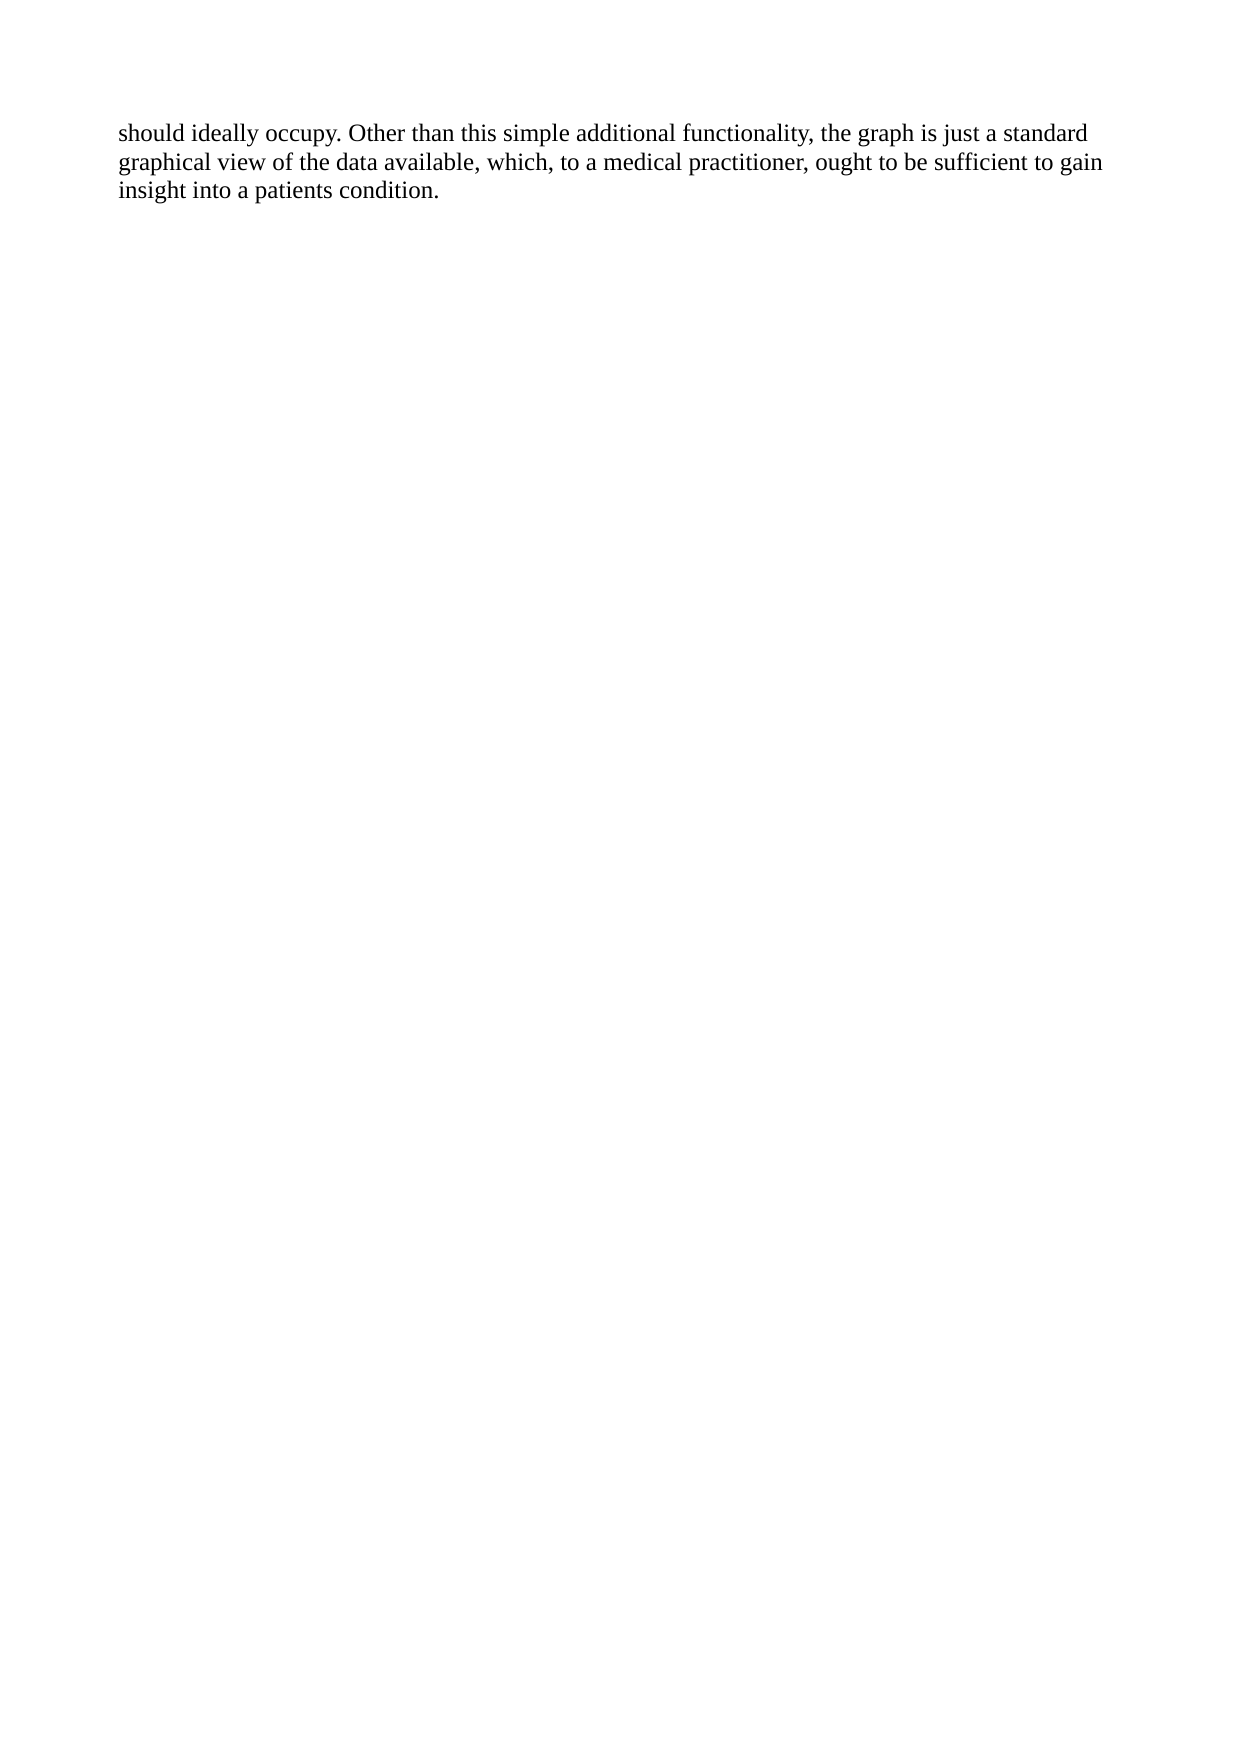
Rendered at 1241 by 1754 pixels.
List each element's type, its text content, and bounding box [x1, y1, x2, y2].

text should ideally occupy. Other than this simple additional functionality, the graph is just a standard graphical view of the data available, which, to a medical practitioner, ought to be sufficient to gain insight into a patients condition. [118, 118, 1122, 204]
